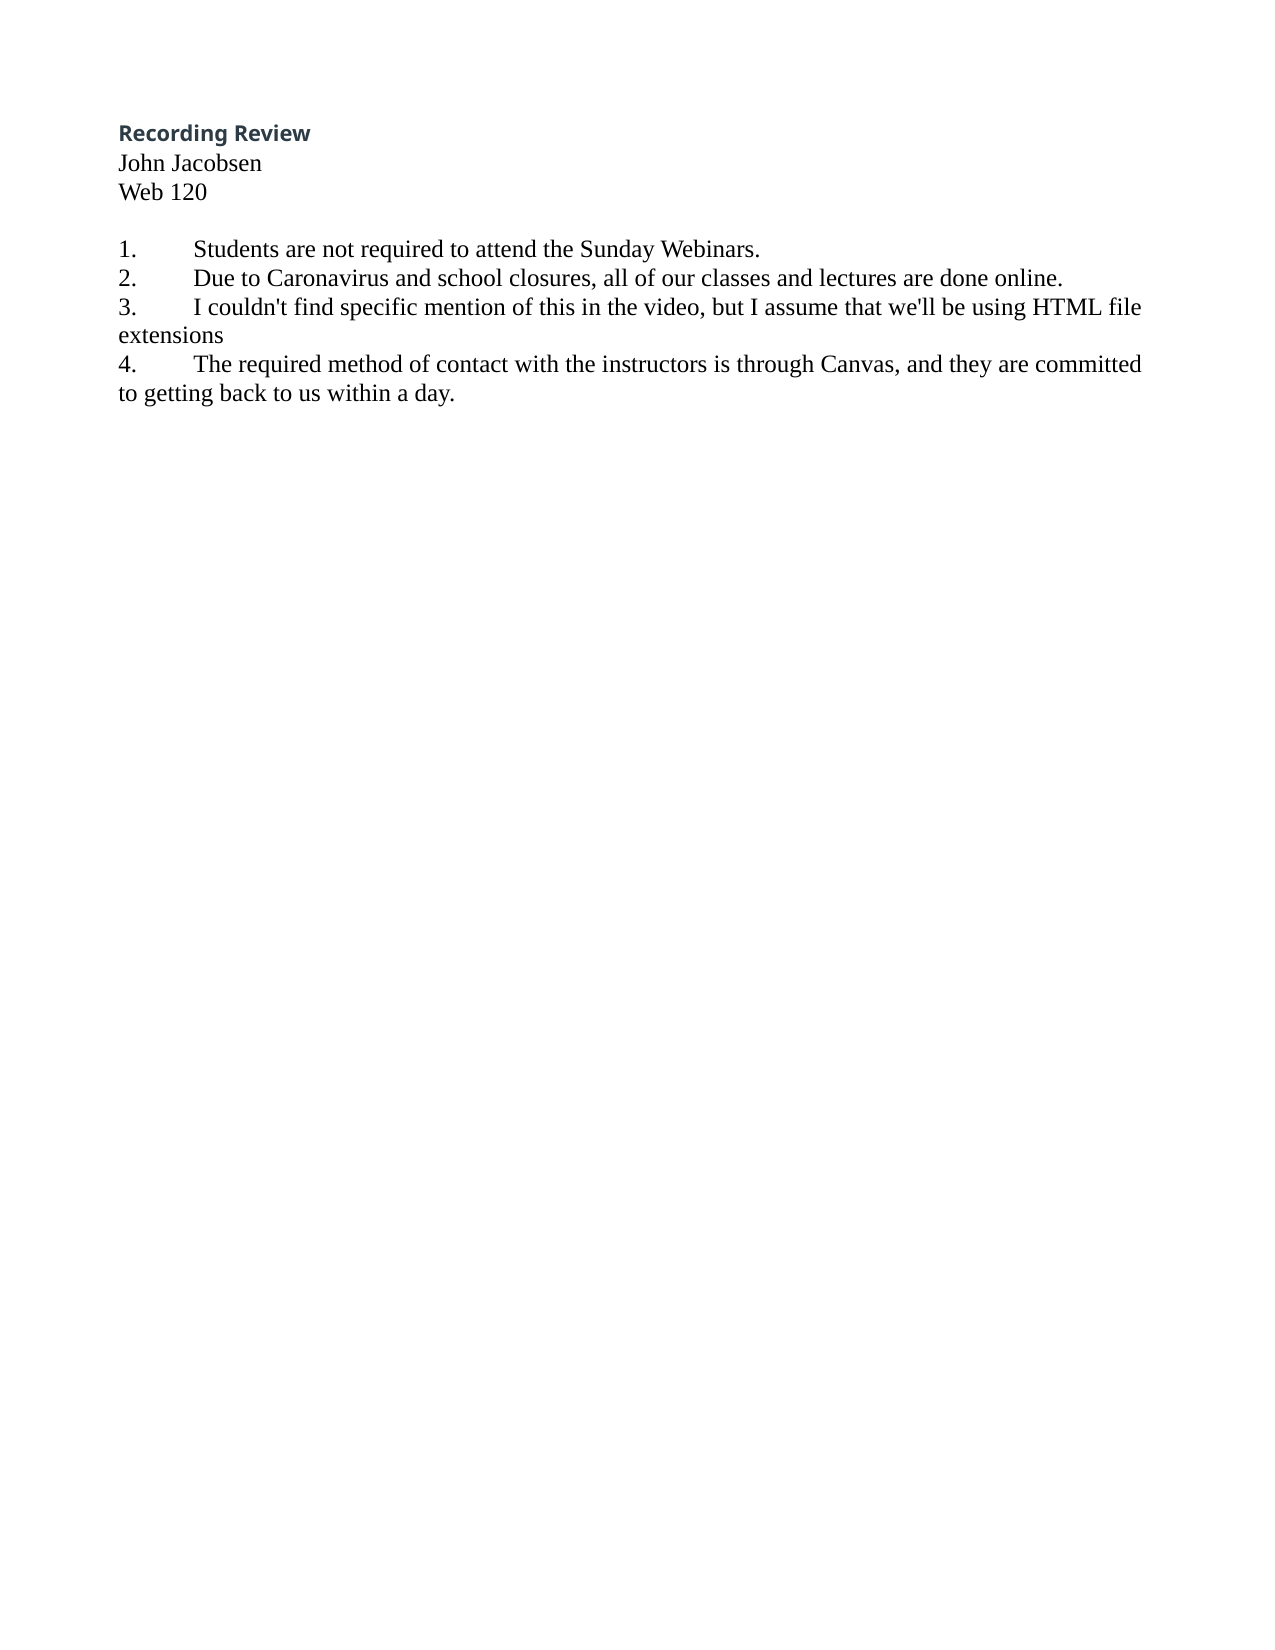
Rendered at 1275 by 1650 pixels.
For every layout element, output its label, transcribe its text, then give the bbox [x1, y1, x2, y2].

list I couldn't find specific mention of this in the video, but I assume that we'll be using HTML file extensions [118, 292, 1157, 349]
text Recording Review [118, 118, 1157, 148]
list The required method of contact with the instructors is through Canvas, and they are committed to getting back to us within a day. [118, 349, 1157, 407]
text Web 120 [118, 177, 1157, 205]
list Students are not required to attend the Sunday Webinars. [118, 234, 1157, 263]
text John Jacobsen [118, 148, 1157, 177]
list Due to Caronavirus and school closures, all of our classes and lectures are done online. [118, 263, 1157, 292]
